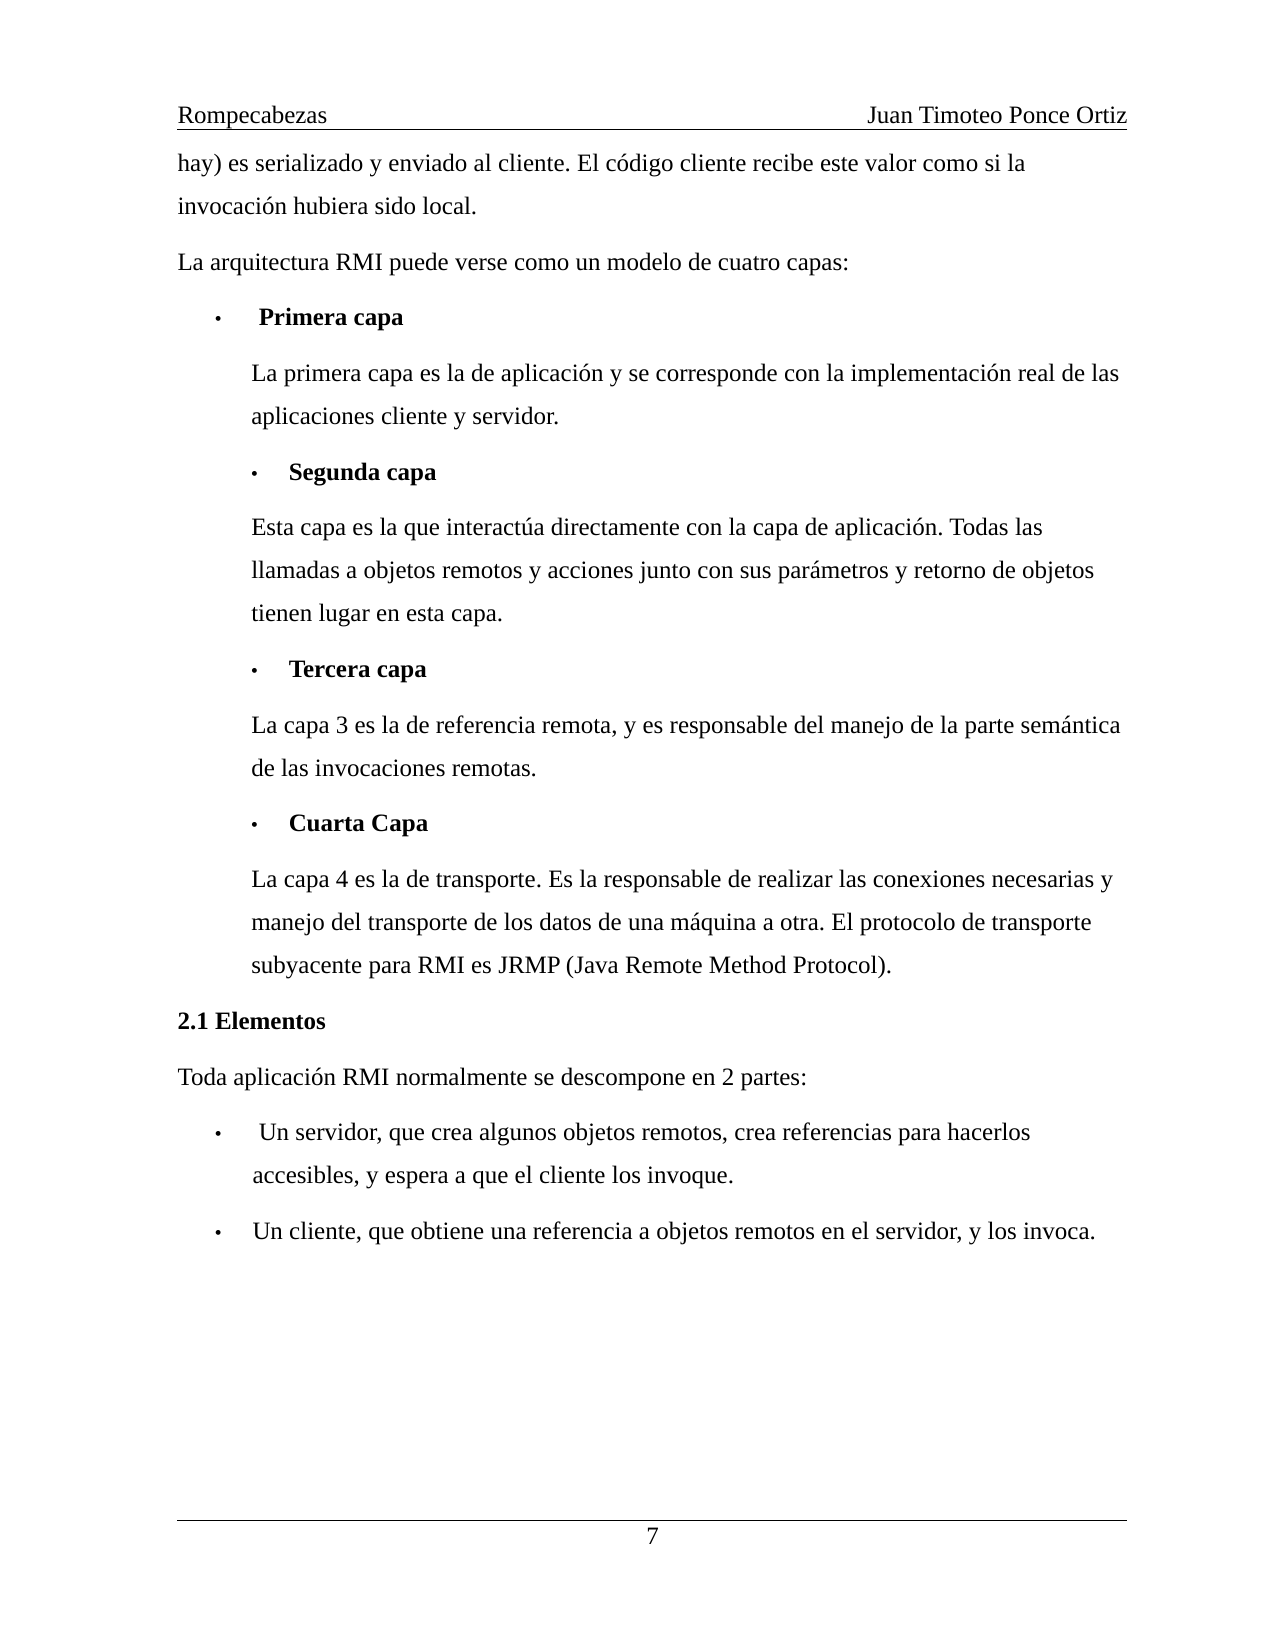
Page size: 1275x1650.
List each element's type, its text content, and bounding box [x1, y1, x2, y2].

list Cuarta Capa [251, 808, 1127, 837]
text La primera capa es la de aplicación y se corresponde con la implementación real de las aplicaciones cliente y servidor. [251, 358, 1127, 430]
list Un cliente, que obtiene una referencia a objetos remotos en el servidor, y los invoca. [215, 1216, 1127, 1245]
text 2.1 Elementos [177, 1006, 1127, 1035]
list Tercera capa [251, 654, 1127, 683]
text Toda aplicación RMI normalmente se descompone en 2 partes: [177, 1062, 1127, 1090]
text La capa 3 es la de referencia remota, y es responsable del manejo de la parte semántica de las invocaciones remotas. [251, 710, 1127, 782]
list Primera capa [215, 302, 1127, 331]
text La arquitectura RMI puede verse como un modelo de cuatro capas: [177, 247, 1127, 275]
text La capa 4 es la de transporte. Es la responsable de realizar las conexiones necesarias y manejo del transporte de los datos de una máquina a otra. El protocolo de transporte subyacente para RMI es JRMP (Java Remote Method Protocol). [251, 864, 1127, 979]
text Esta capa es la que interactúa directamente con la capa de aplicación. Todas las llamadas a objetos remotos y acciones junto con sus parámetros y retorno de objetos tienen lugar en esta capa. [251, 512, 1127, 627]
list Segunda capa [251, 457, 1127, 485]
text hay) es serializado y enviado al cliente. El código cliente recibe este valor como si la invocación hubiera sido local. [177, 148, 1127, 220]
list Un servidor, que crea algunos objetos remotos, crea referencias para hacerlos accesibles, y espera a que el cliente los invoque. [215, 1117, 1127, 1189]
